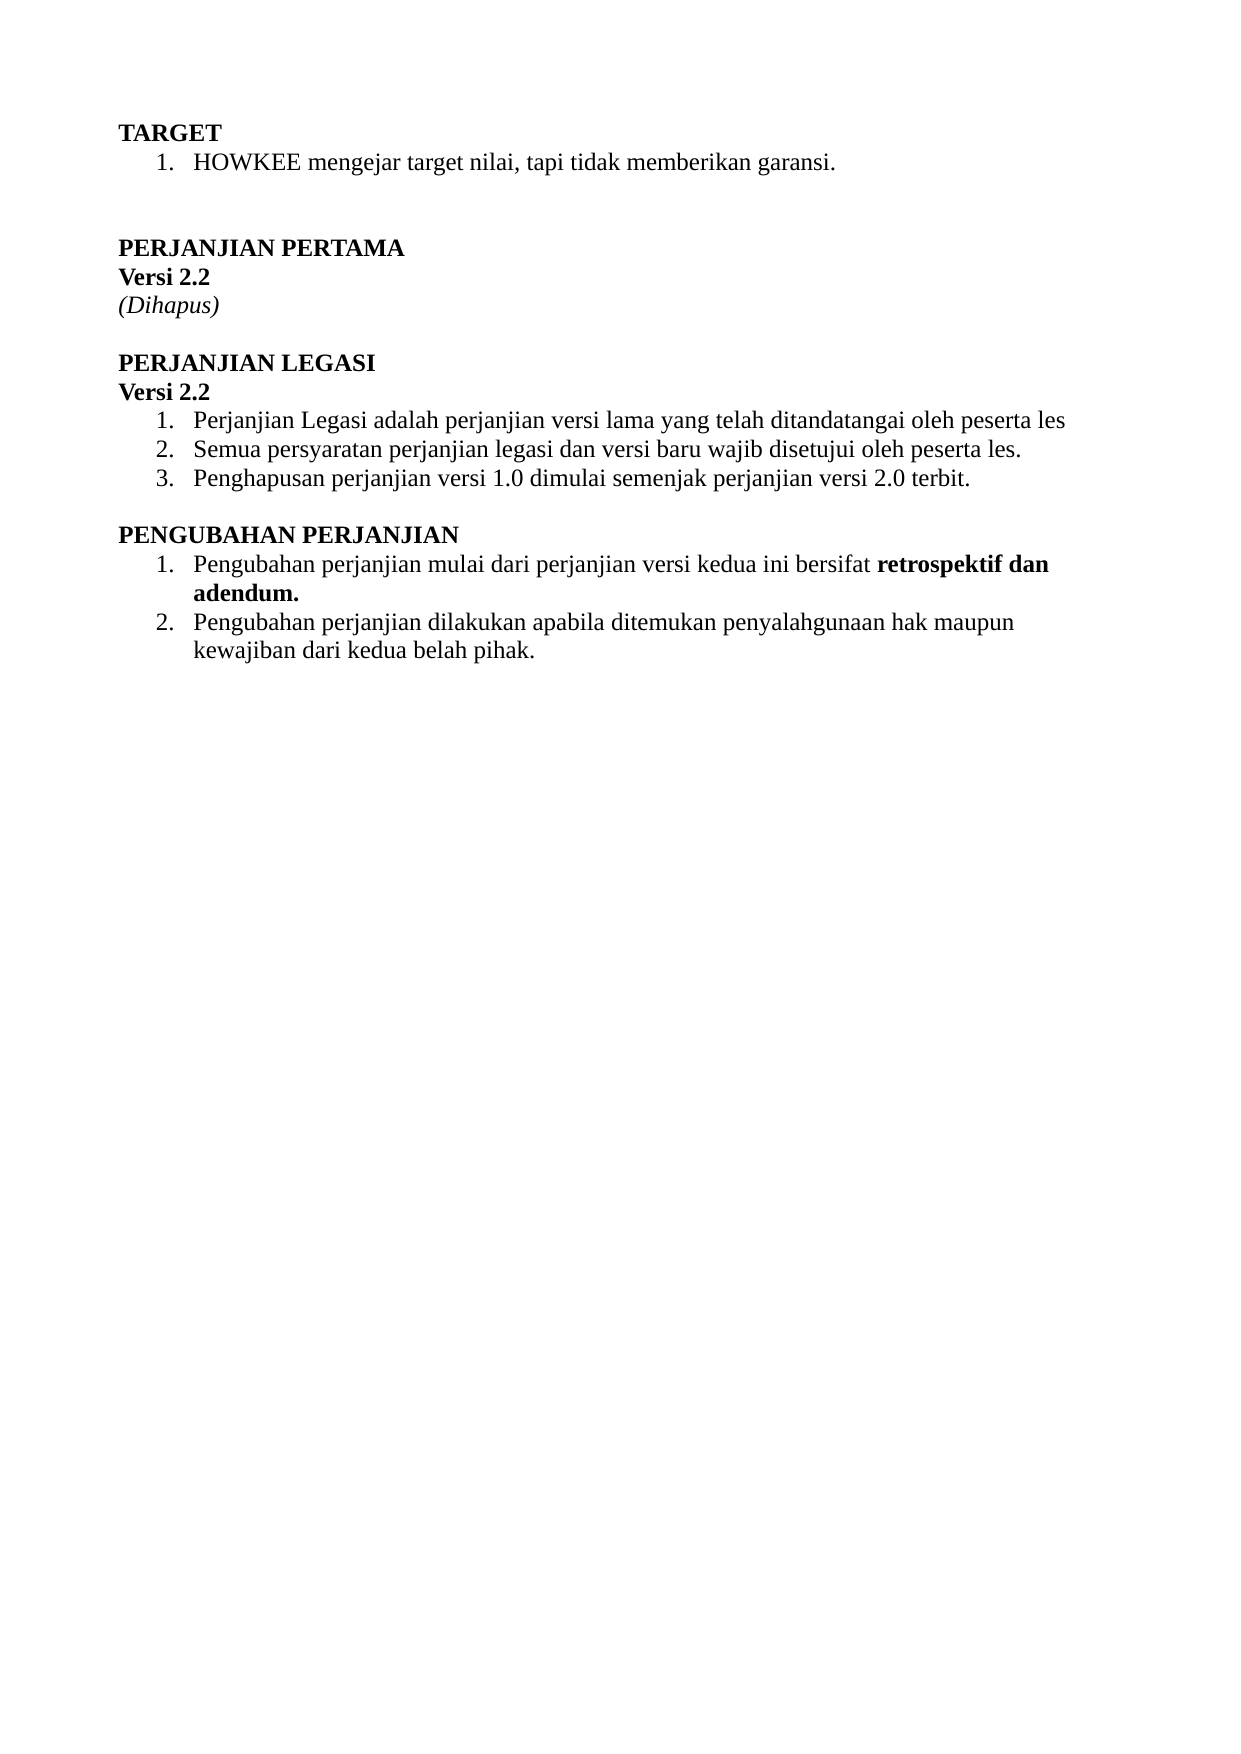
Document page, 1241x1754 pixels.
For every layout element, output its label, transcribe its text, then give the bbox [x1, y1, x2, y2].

list PERJANJIAN PERTAMA [81, 233, 1122, 262]
text TARGET [118, 118, 1122, 147]
list Pengubahan perjanjian dilakukan apabila ditemukan penyalahgunaan hak maupun kewajiban dari kedua belah pihak. [156, 607, 1122, 664]
list Versi 2.2 [81, 262, 1122, 291]
list (Dihapus) [81, 291, 1122, 319]
list Penghapusan perjanjian versi 1.0 dimulai semenjak perjanjian versi 2.0 terbit. [156, 463, 1122, 492]
list Perjanjian Legasi adalah perjanjian versi lama yang telah ditandatangai oleh peserta les [156, 406, 1122, 434]
text PERJANJIAN LEGASI [118, 348, 1122, 377]
list HOWKEE mengejar target nilai, tapi tidak memberikan garansi. [156, 147, 1122, 176]
text PENGUBAHAN PERJANJIAN [118, 521, 1122, 549]
list Pengubahan perjanjian mulai dari perjanjian versi kedua ini bersifat retrospektif dan adendum. [156, 549, 1122, 607]
text Versi 2.2 [118, 377, 1122, 406]
list Semua persyaratan perjanjian legasi dan versi baru wajib disetujui oleh peserta les. [156, 434, 1122, 463]
